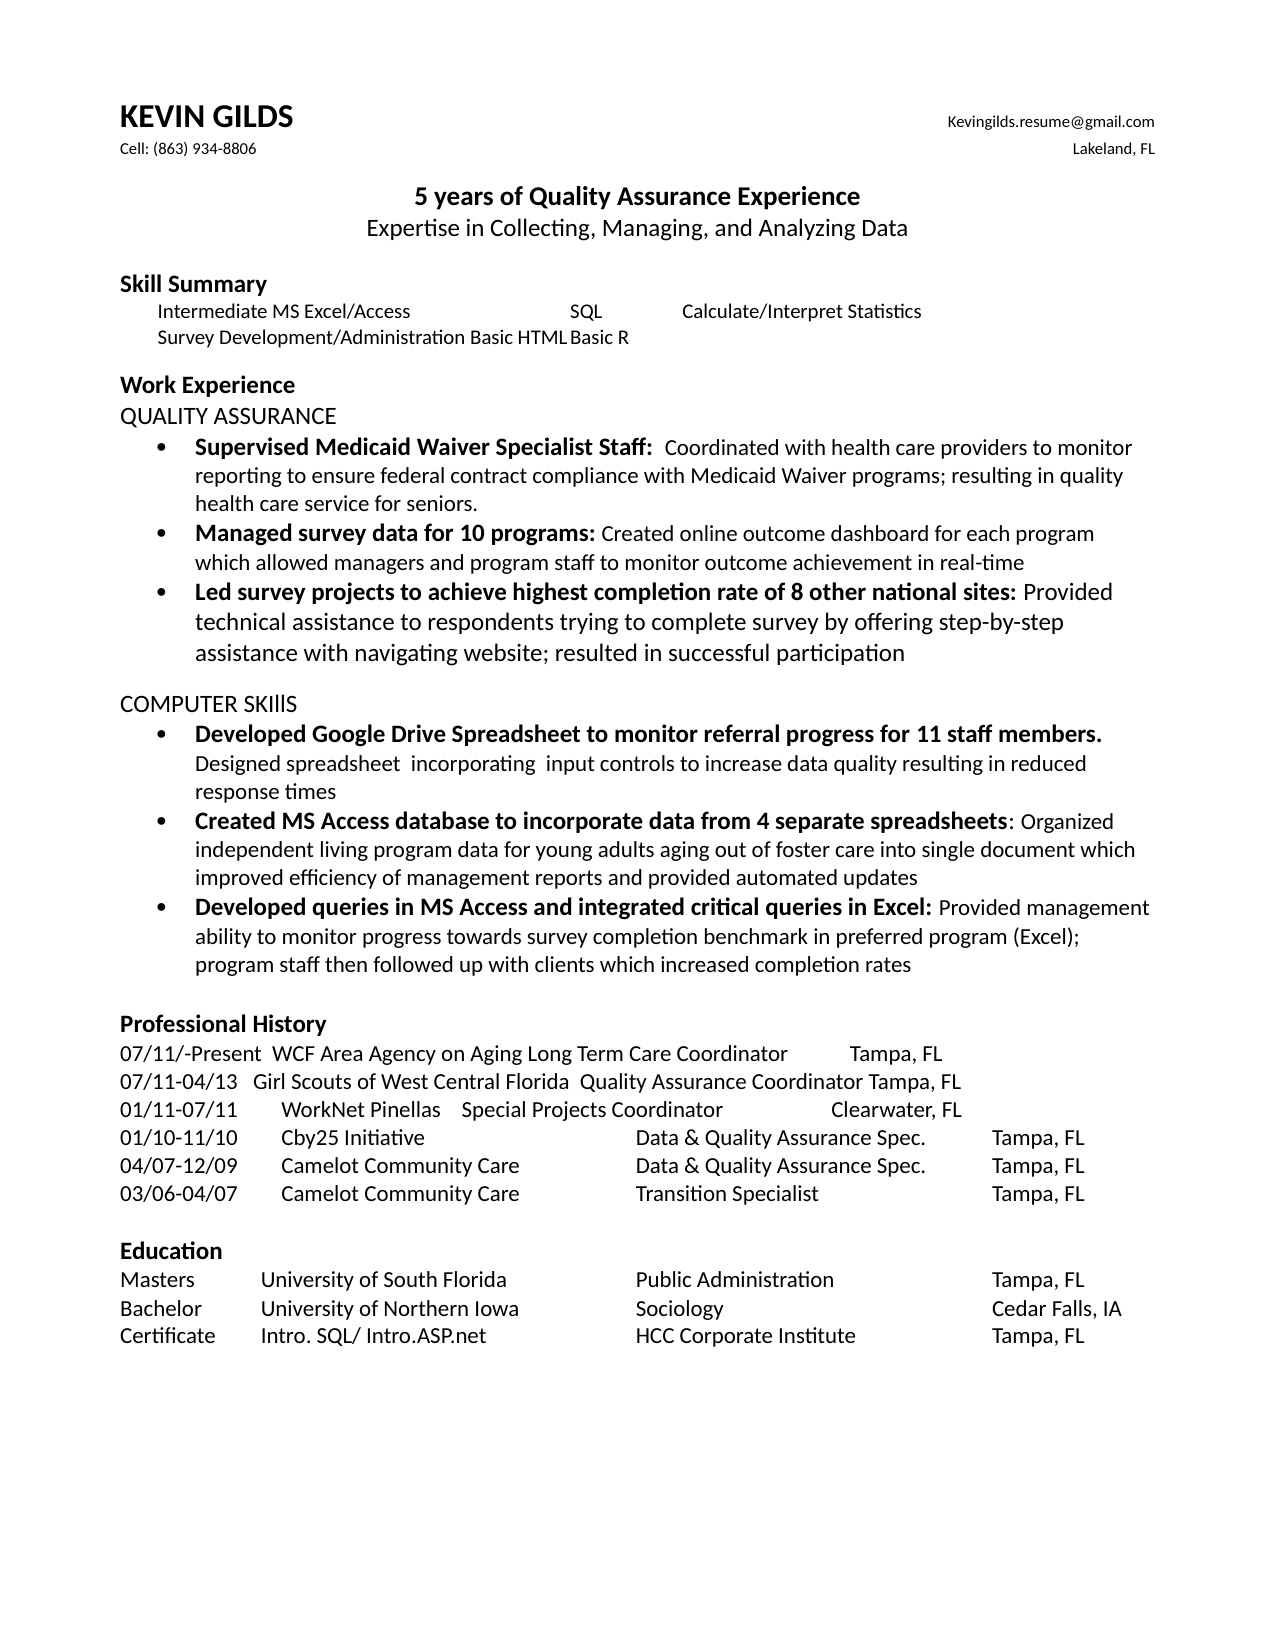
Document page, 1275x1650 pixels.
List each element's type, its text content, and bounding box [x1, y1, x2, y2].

text 5 years of Quality Assurance Experience [120, 179, 1155, 212]
list Developed queries in MS Access and integrated critical queries in Excel: Provided management ability to monitor progress towards survey completion benchmark in preferred program (Excel); program staff then followed up with clients which increased completion rates [157, 891, 1155, 978]
text 01/11-07/11 WorkNet Pinellas Special Projects Coordinator Clearwater, FL [120, 1095, 1155, 1123]
text Masters University of South Florida Public Administration Tampa, FL [120, 1266, 1155, 1294]
text 03/06-04/07 Camelot Community Care Transition Specialist Tampa, FL [120, 1179, 1155, 1207]
text COMPUTER SKIllS [120, 688, 1155, 718]
text 01/10-11/10 Cby25 Initiative Data & Quality Assurance Spec. Tampa, FL [120, 1123, 1155, 1151]
text 07/11-04/13 Girl Scouts of West Central Florida Quality Assurance Coordinator Tampa, FL [120, 1067, 1155, 1095]
text Education [120, 1235, 1155, 1266]
text Skill Summary [120, 268, 1155, 298]
list Developed Google Drive Spreadsheet to monitor referral progress for 11 staff members. Designed spreadsheet incorporating input controls to increase data quality resulting in reduced response times [157, 718, 1155, 805]
text Expertise in Collecting, Managing, and Analyzing Data [120, 212, 1155, 243]
text Certificate Intro. SQL/ Intro.ASP.net HCC Corporate Institute Tampa, FL [120, 1322, 1155, 1350]
text QUALITY ASSURANCE [120, 400, 1155, 431]
text 07/11/-Present WCF Area Agency on Aging Long Term Care Coordinator Tampa, FL [120, 1039, 1155, 1067]
list Led survey projects to achieve highest completion rate of 8 other national sites: Provided technical assistance to respondents trying to complete survey by offering step-by-step assistance with navigating website; resulted in successful participation [157, 576, 1155, 667]
text KEVIN GILDS Kevingilds.resume@gmail.com [120, 82, 1155, 138]
text Bachelor University of Northern Iowa Sociology Cedar Falls, IA [120, 1294, 1155, 1322]
text Cell: (863) 934-8806 Lakeland, FL [120, 138, 1155, 159]
text Intermediate MS Excel/Access SQL Calculate/Interpret Statistics [157, 298, 1155, 324]
text Work Experience [120, 370, 1155, 400]
text Professional History [120, 1008, 1155, 1039]
list Managed survey data for 10 programs: Created online outcome dashboard for each program which allowed managers and program staff to monitor outcome achievement in real-time [157, 517, 1155, 576]
list Supervised Medicaid Waiver Specialist Staff: Coordinated with health care providers to monitor reporting to ensure federal contract compliance with Medicaid Waiver programs; resulting in quality health care service for seniors. [157, 431, 1155, 517]
text 04/07-12/09 Camelot Community Care Data & Quality Assurance Spec. Tampa, FL [120, 1151, 1155, 1179]
list Created MS Access database to incorporate data from 4 separate spreadsheets: Organized independent living program data for young adults aging out of foster care into single document which improved efficiency of management reports and provided automated updates [157, 805, 1155, 891]
text Survey Development/Administration Basic HTML Basic R [157, 324, 1155, 349]
